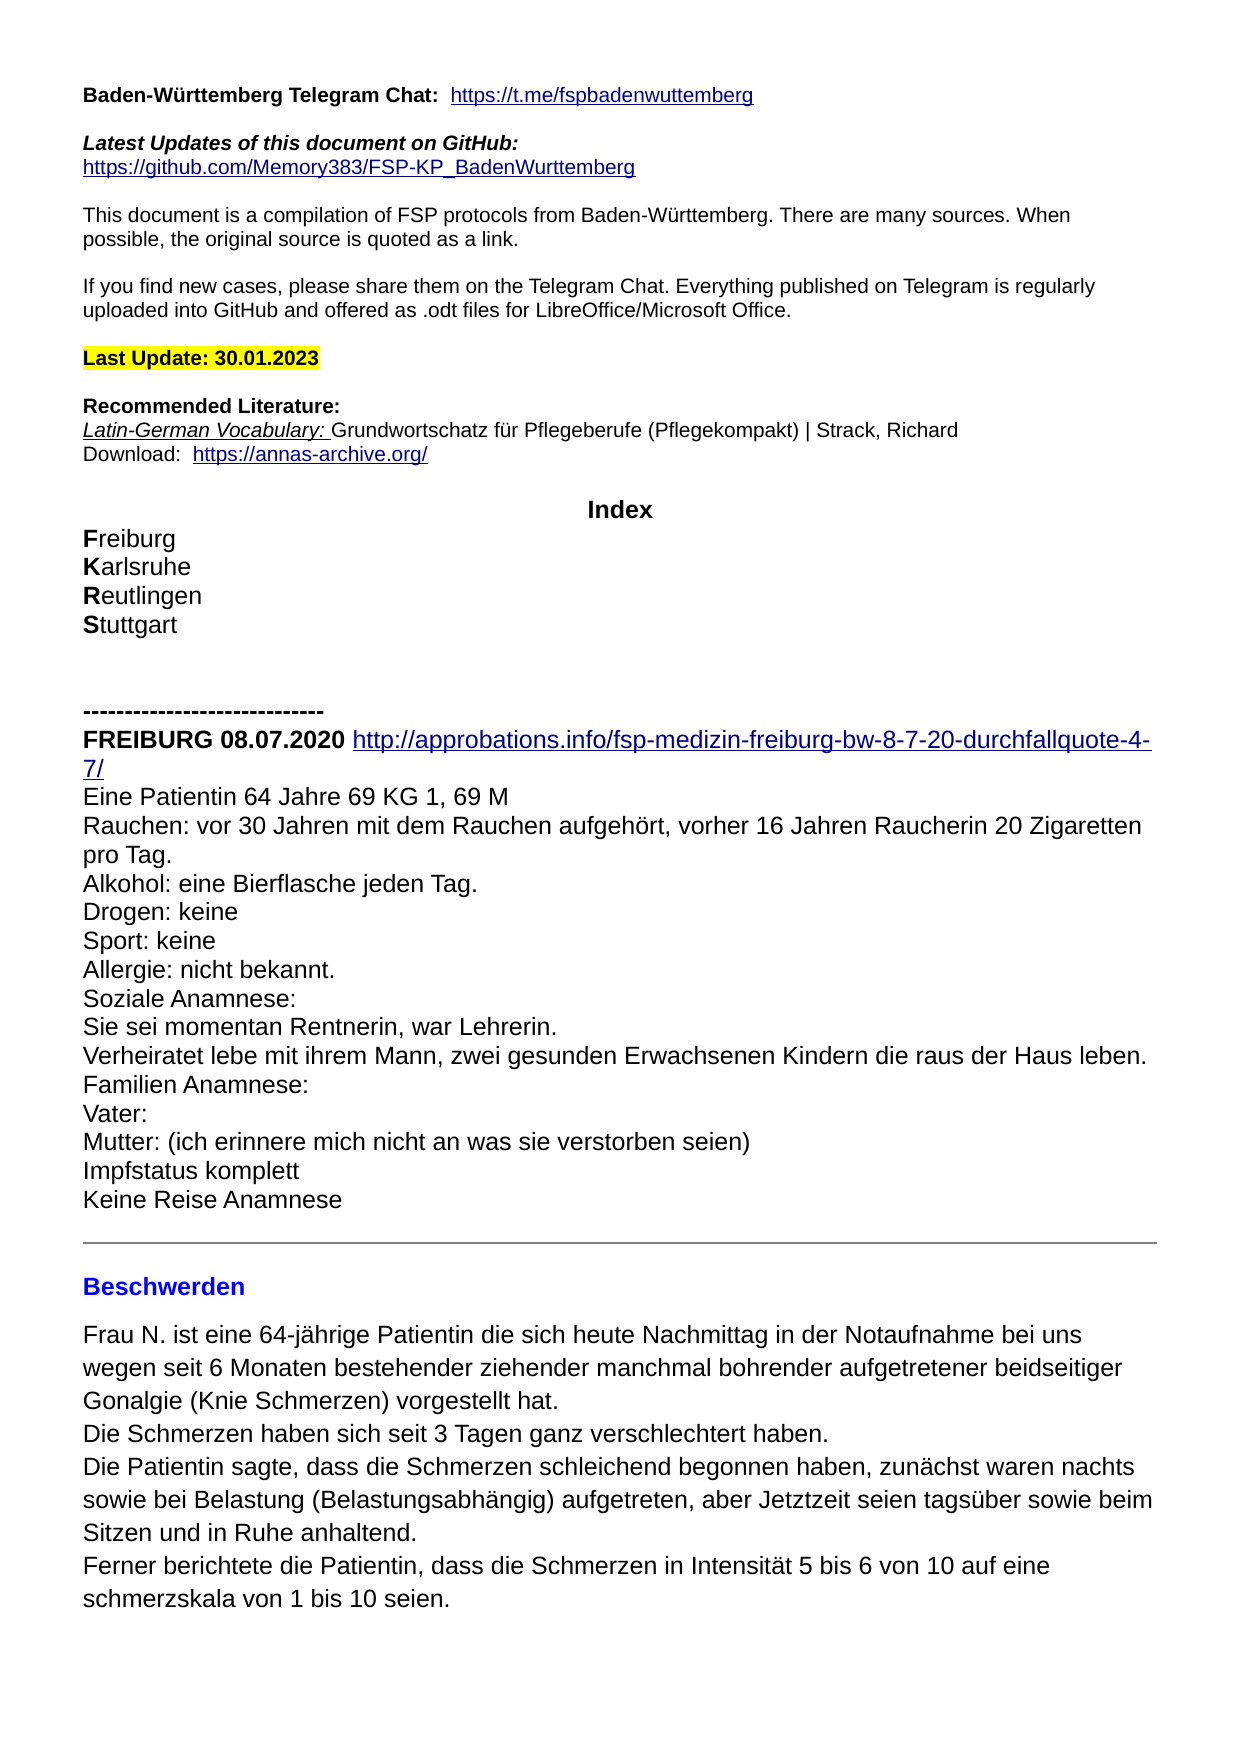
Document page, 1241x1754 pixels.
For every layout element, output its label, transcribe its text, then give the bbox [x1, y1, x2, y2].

text If you find new cases, please share them on the Telegram Chat. Everything published on Telegram is regularly uploaded into GitHub and offered as .odt files for LibreOffice/Microsoft Office. [83, 274, 1157, 322]
text Download: https://annas-archive.org/ [83, 442, 1157, 466]
text Die Schmerzen haben sich seit 3 Tagen ganz verschlechtert haben. [83, 1419, 1157, 1448]
text Frau N. ist eine 64-jährige Patientin die sich heute Nachmittag in der Notaufnahme bei uns wegen seit 6 Monaten bestehender ziehender manchmal bohrender aufgetretener beidseitiger Gonalgie (Knie Schmerzen) vorgestellt hat. [83, 1320, 1157, 1414]
text Sport: keine [83, 926, 1157, 955]
text Soziale Anamnese: [83, 983, 1157, 1012]
text Karlsruhe [83, 552, 1157, 581]
text Familien Anamnese: [83, 1070, 1157, 1098]
text Alkohol: eine Bierflasche jeden Tag. [83, 868, 1157, 897]
text Drogen: keine [83, 897, 1157, 926]
text ----------------------------- [83, 696, 1157, 725]
text Sie sei momentan Rentnerin, war Lehrerin. [83, 1012, 1157, 1041]
text Freiburg [83, 523, 1157, 552]
text Allergie: nicht bekannt. [83, 955, 1157, 983]
text Reutlingen [83, 581, 1157, 610]
text Beschwerden [83, 1272, 1157, 1301]
text Index [83, 495, 1157, 523]
text Mutter: (ich erinnere mich nicht an was sie verstorben seien) [83, 1127, 1157, 1156]
text Baden-Württemberg Telegram Chat: https://t.me/fspbadenwuttemberg [83, 83, 1157, 107]
text https://github.com/Memory383/FSP-KP_BadenWurttemberg [83, 154, 1157, 178]
text Verheiratet lebe mit ihrem Mann, zwei gesunden Erwachsenen Kindern die raus der Haus leben. [83, 1041, 1157, 1070]
text Keine Reise Anamnese [83, 1185, 1157, 1213]
text Rauchen: vor 30 Jahren mit dem Rauchen aufgehört, vorher 16 Jahren Raucherin 20 Zigaretten pro Tag. [83, 811, 1157, 868]
text FREIBURG 08.07.2020 http://approbations.info/fsp-medizin-freiburg-bw-8-7-20-durchfallquote-4-7/ [83, 725, 1157, 782]
text Latin-German Vocabulary: Grundwortschatz für Pflegeberufe (Pflegekompakt) | Strack, Richard [83, 418, 1157, 442]
text Die Patientin sagte, dass die Schmerzen schleichend begonnen haben, zunächst waren nachts sowie bei Belastung (Belastungsabhängig) aufgetreten, aber Jetztzeit seien tagsüber sowie beim Sitzen und in Ruhe anhaltend. [83, 1452, 1157, 1547]
text Vater: [83, 1098, 1157, 1127]
text Stuttgart [83, 610, 1157, 638]
text Latest Updates of this document on GitHub: [83, 131, 1157, 154]
text Last Update: 30.01.2023 [83, 346, 1157, 370]
text Ferner berichtete die Patientin, dass die Schmerzen in Intensität 5 bis 6 von 10 auf eine schmerzskala von 1 bis 10 seien. [83, 1551, 1157, 1613]
text Eine Patientin 64 Jahre 69 KG 1, 69 M [83, 782, 1157, 811]
text Recommended Literature: [83, 394, 1157, 418]
text Impfstatus komplett [83, 1156, 1157, 1185]
text This document is a compilation of FSP protocols from Baden-Württemberg. There are many sources. When possible, the original source is quoted as a link. [83, 202, 1157, 250]
